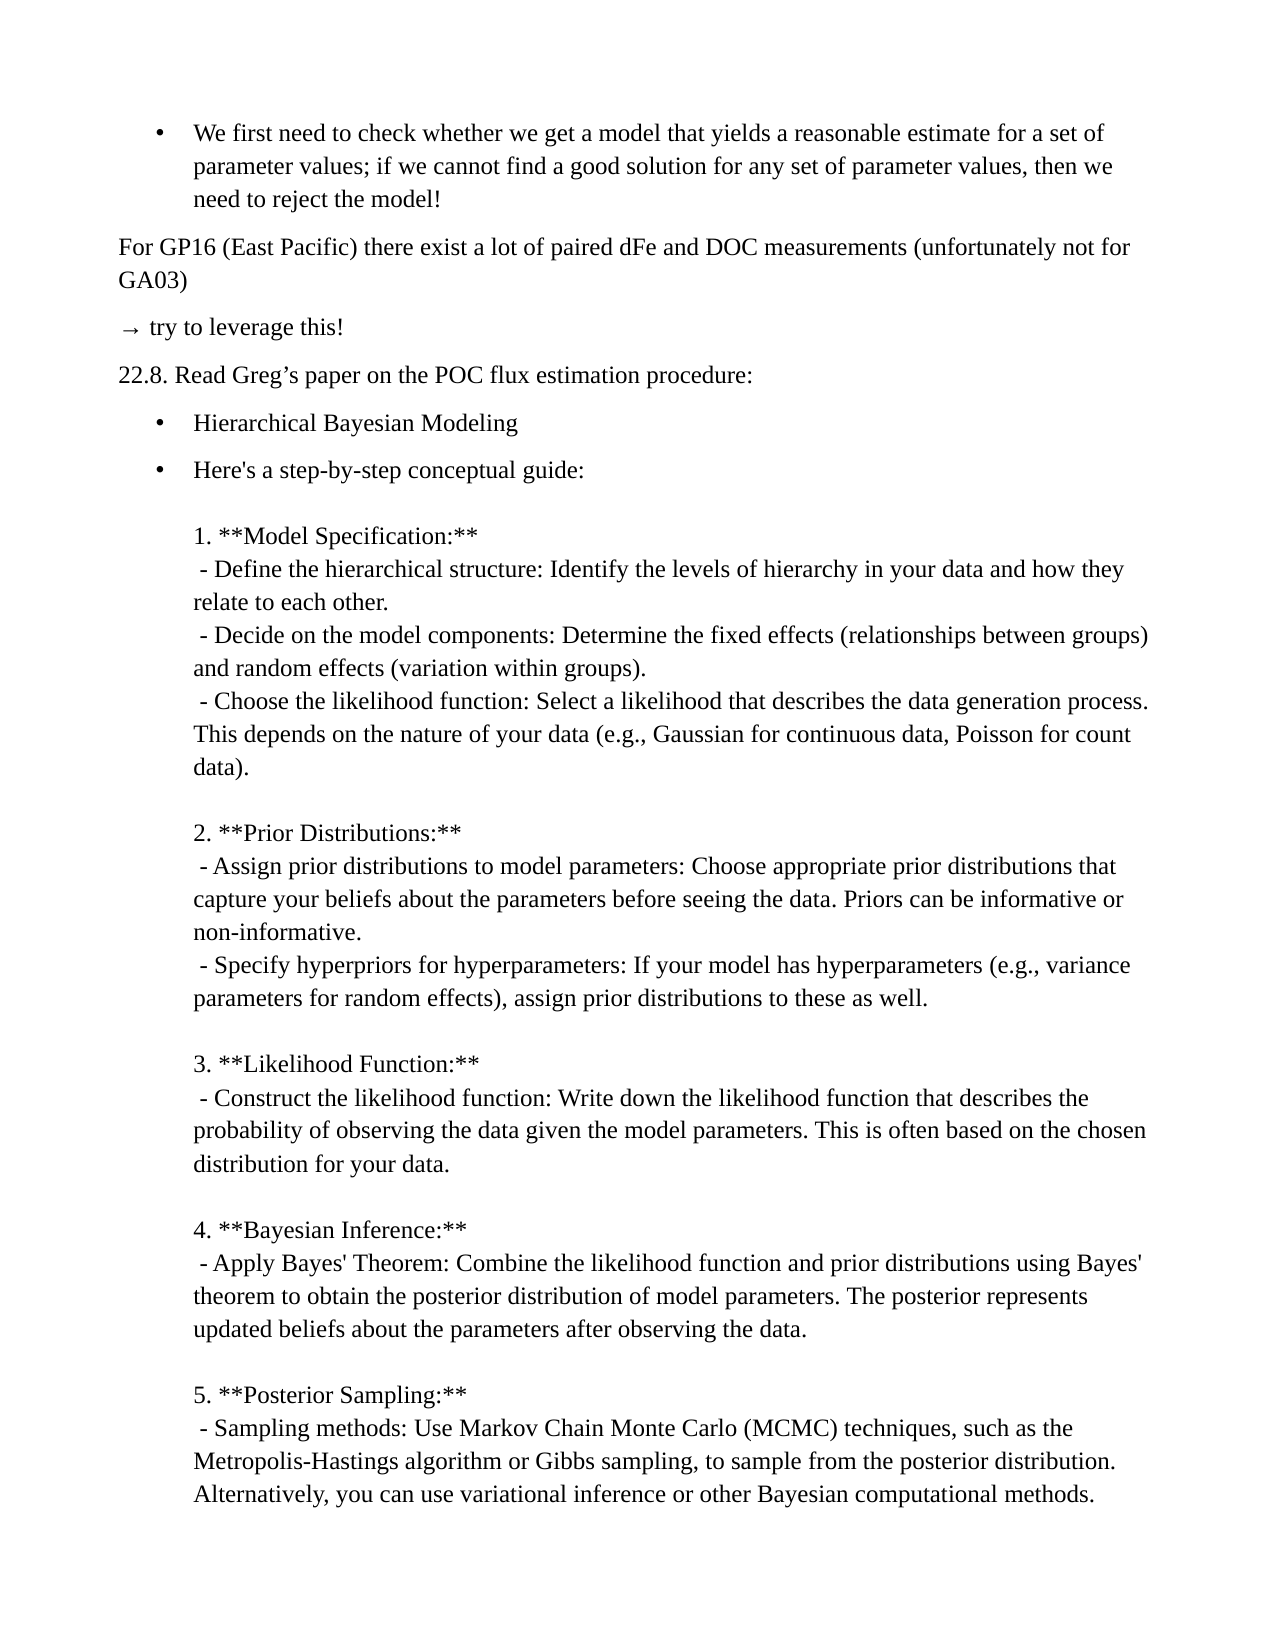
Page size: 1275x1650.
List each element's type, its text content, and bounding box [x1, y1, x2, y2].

text For GP16 (East Pacific) there exist a lot of paired dFe and DOC measurements (unfortunately not for GA03) [118, 232, 1157, 293]
list Hierarchical Bayesian Modeling [156, 408, 1157, 436]
list Here's a step-by-step conceptual guide: 1. **Model Specification:** - Define the hierarchical structure: Identify the levels of hierarchy in your data and how they relate to each other. - Decide on the model components: Determine the fixed effects (relationships between groups) and random effects (variation within groups). - Choose the likelihood function: Select a likelihood that describes the data generation process. This depends on the nature of your data (e.g., Gaussian for continuous data, Poisson for count data). 2. **Prior Distributions:** - Assign prior distributions to model parameters: Choose appropriate prior distributions that capture your beliefs about the parameters before seeing the data. Priors can be informative or non-informative. - Specify hyperpriors for hyperparameters: If your model has hyperparameters (e.g., variance parameters for random effects), assign prior distributions to these as well. 3. **Likelihood Function:** - Construct the likelihood function: Write down the likelihood function that describes the probability of observing the data given the model parameters. This is often based on the chosen distribution for your data. 4. **Bayesian Inference:** - Apply Bayes' Theorem: Combine the likelihood function and prior distributions using Bayes' theorem to obtain the posterior distribution of model parameters. The posterior represents updated beliefs about the parameters after observing the data. 5. **Posterior Sampling:** - Sampling methods: Use Markov Chain Monte Carlo (MCMC) techniques, such as the Metropolis-Hastings algorithm or Gibbs sampling, to sample from the posterior distribution. Alternatively, you can use variational inference or other Bayesian computational methods. [156, 455, 1157, 1508]
text → try to leverage this! [118, 312, 1157, 341]
list We first need to check whether we get a model that yields a reasonable estimate for a set of parameter values; if we cannot find a good solution for any set of parameter values, then we need to reject the model! [156, 118, 1157, 213]
text 22.8. Read Greg’s paper on the POC flux estimation procedure: [118, 360, 1157, 389]
